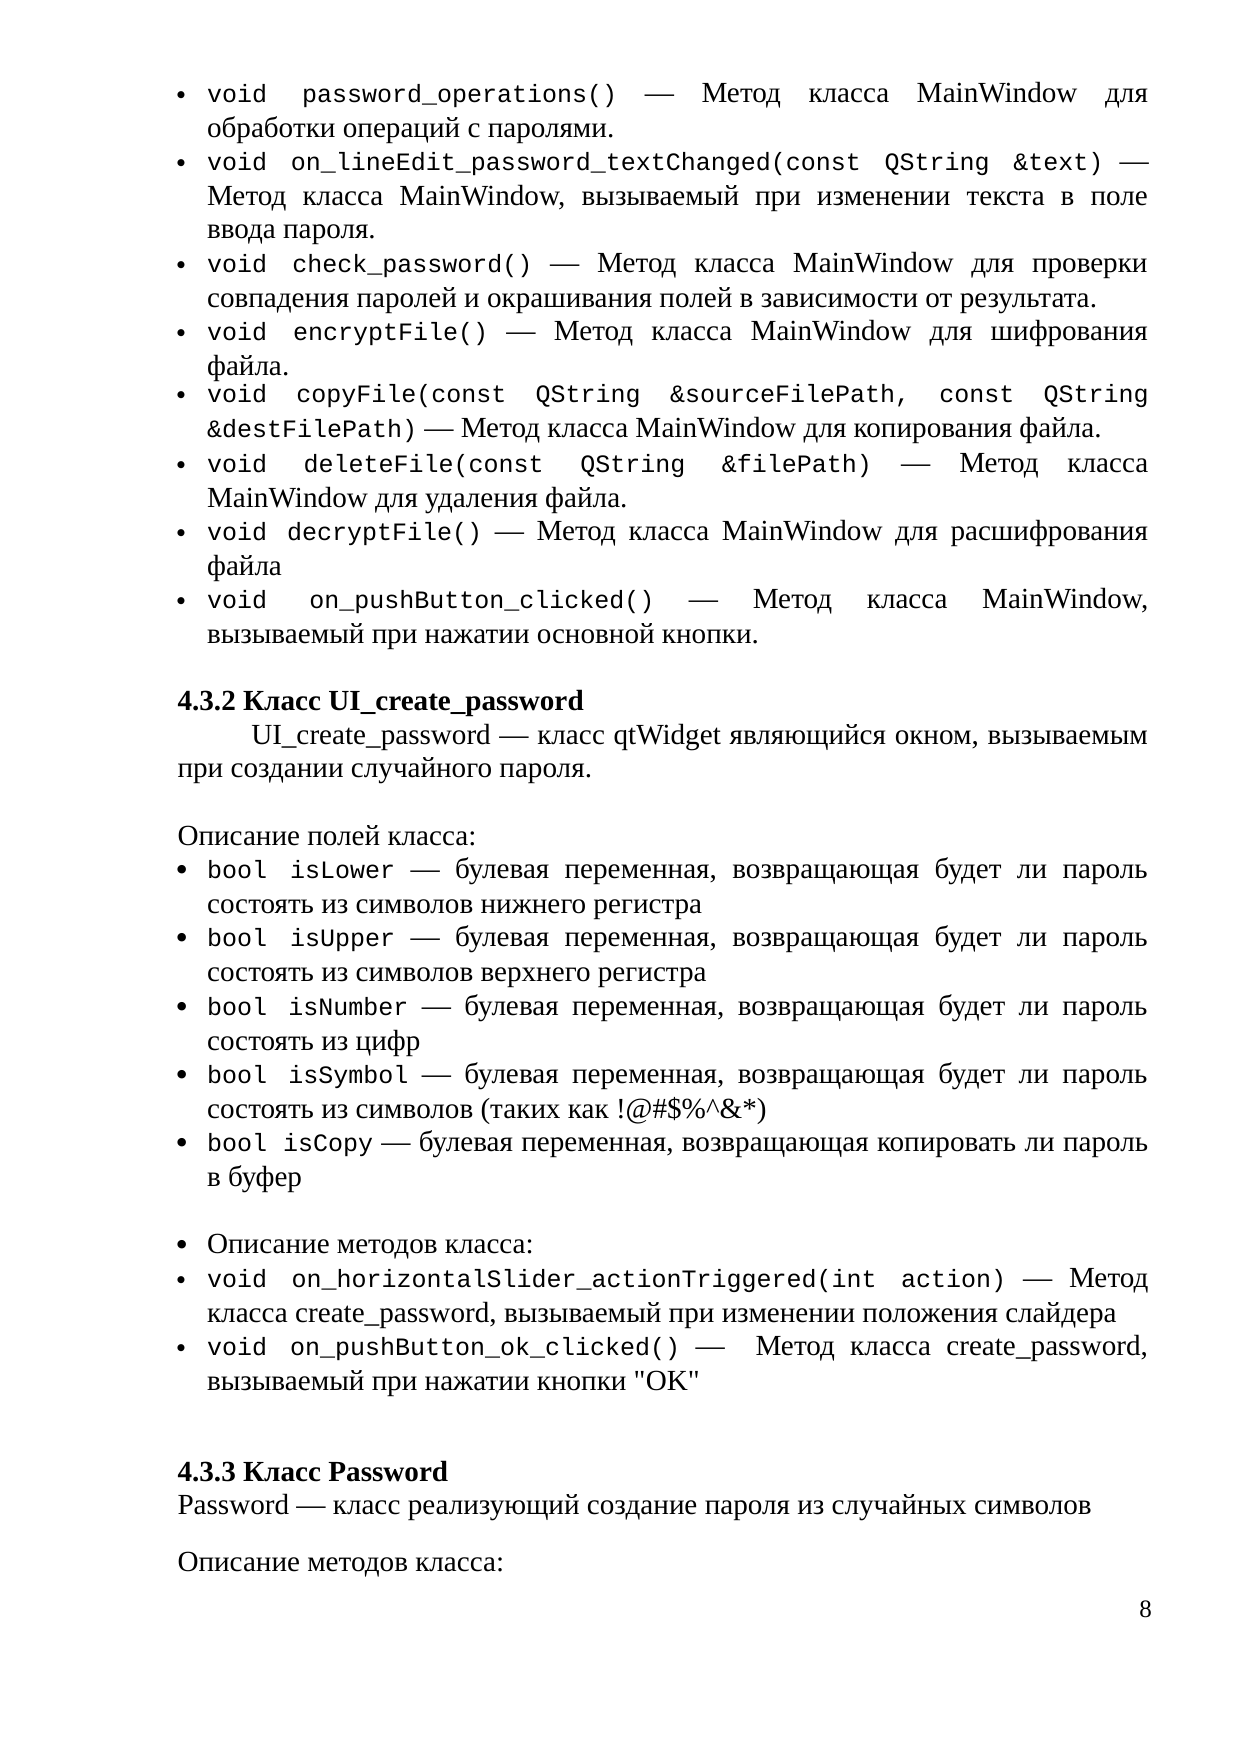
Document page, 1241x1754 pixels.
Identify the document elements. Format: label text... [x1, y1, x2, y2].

list void on_lineEdit_password_textChanged(const QString &text) — Метод класса MainWindow, вызываемый при изменении текста в поле ввода пароля. [177, 143, 1148, 245]
list void on_pushButton_clicked() — Метод класса MainWindow, вызываемый при нажатии основной кнопки. [177, 582, 1148, 650]
list void decryptFile() — Метод класса MainWindow для расшифрования файла [177, 513, 1148, 582]
list bool isSymbol — булевая переменная, возвращающая будет ли пароль состоять из символов (таких как !@#$%^&*) [177, 1056, 1148, 1124]
list bool isNumber — булевая переменная, возвращающая будет ли пароль состоять из цифр [177, 988, 1148, 1056]
list void copyFile(const QString &sourceFilePath, const QString &destFilePath) — Метод класса MainWindow для копирования файла. [177, 382, 1148, 445]
list bool isCopy — булевая переменная, возвращающая копировать ли пароль в буфер [177, 1124, 1148, 1193]
list void deleteFile(const QString &filePath) — Метод класса MainWindow для удаления файла. [177, 445, 1148, 513]
list bool isUpper — булевая переменная, возвращающая будет ли пароль состоять из символов верхнего регистра [177, 919, 1148, 988]
list Описание методов класса: [177, 1226, 1148, 1260]
text Password — класс реализующий создание пароля из случайных символов [177, 1487, 1148, 1521]
list void encryptFile() — Метод класса MainWindow для шифрования файла. [177, 313, 1148, 382]
text Описание полей класса: [177, 818, 1148, 851]
text 4.3.3 Класс Password [177, 1454, 1148, 1487]
list void check_password() — Метод класса MainWindow для проверки совпадения паролей и окрашивания полей в зависимости от результата. [177, 245, 1148, 313]
list bool isLower — булевая переменная, возвращающая будет ли пароль состоять из символов нижнего регистра [177, 851, 1148, 919]
list void on_pushButton_ok_clicked() — Метод класса create_password, вызываемый при нажатии кнопки "OK" [177, 1328, 1148, 1397]
list void password_operations() — Метод класса MainWindow для обработки операций с паролями. [177, 75, 1148, 143]
text UI_create_password — класс qtWidget являющийся окном, вызываемым при создании случайного пароля. [177, 717, 1148, 784]
text 4.3.2 Класс UI_create_password [177, 683, 1148, 717]
list void on_horizontalSlider_actionTriggered(int action) — Метод класса create_password, вызываемый при изменении положения слайдера [177, 1260, 1148, 1328]
text Описание методов класса: [177, 1544, 1148, 1578]
